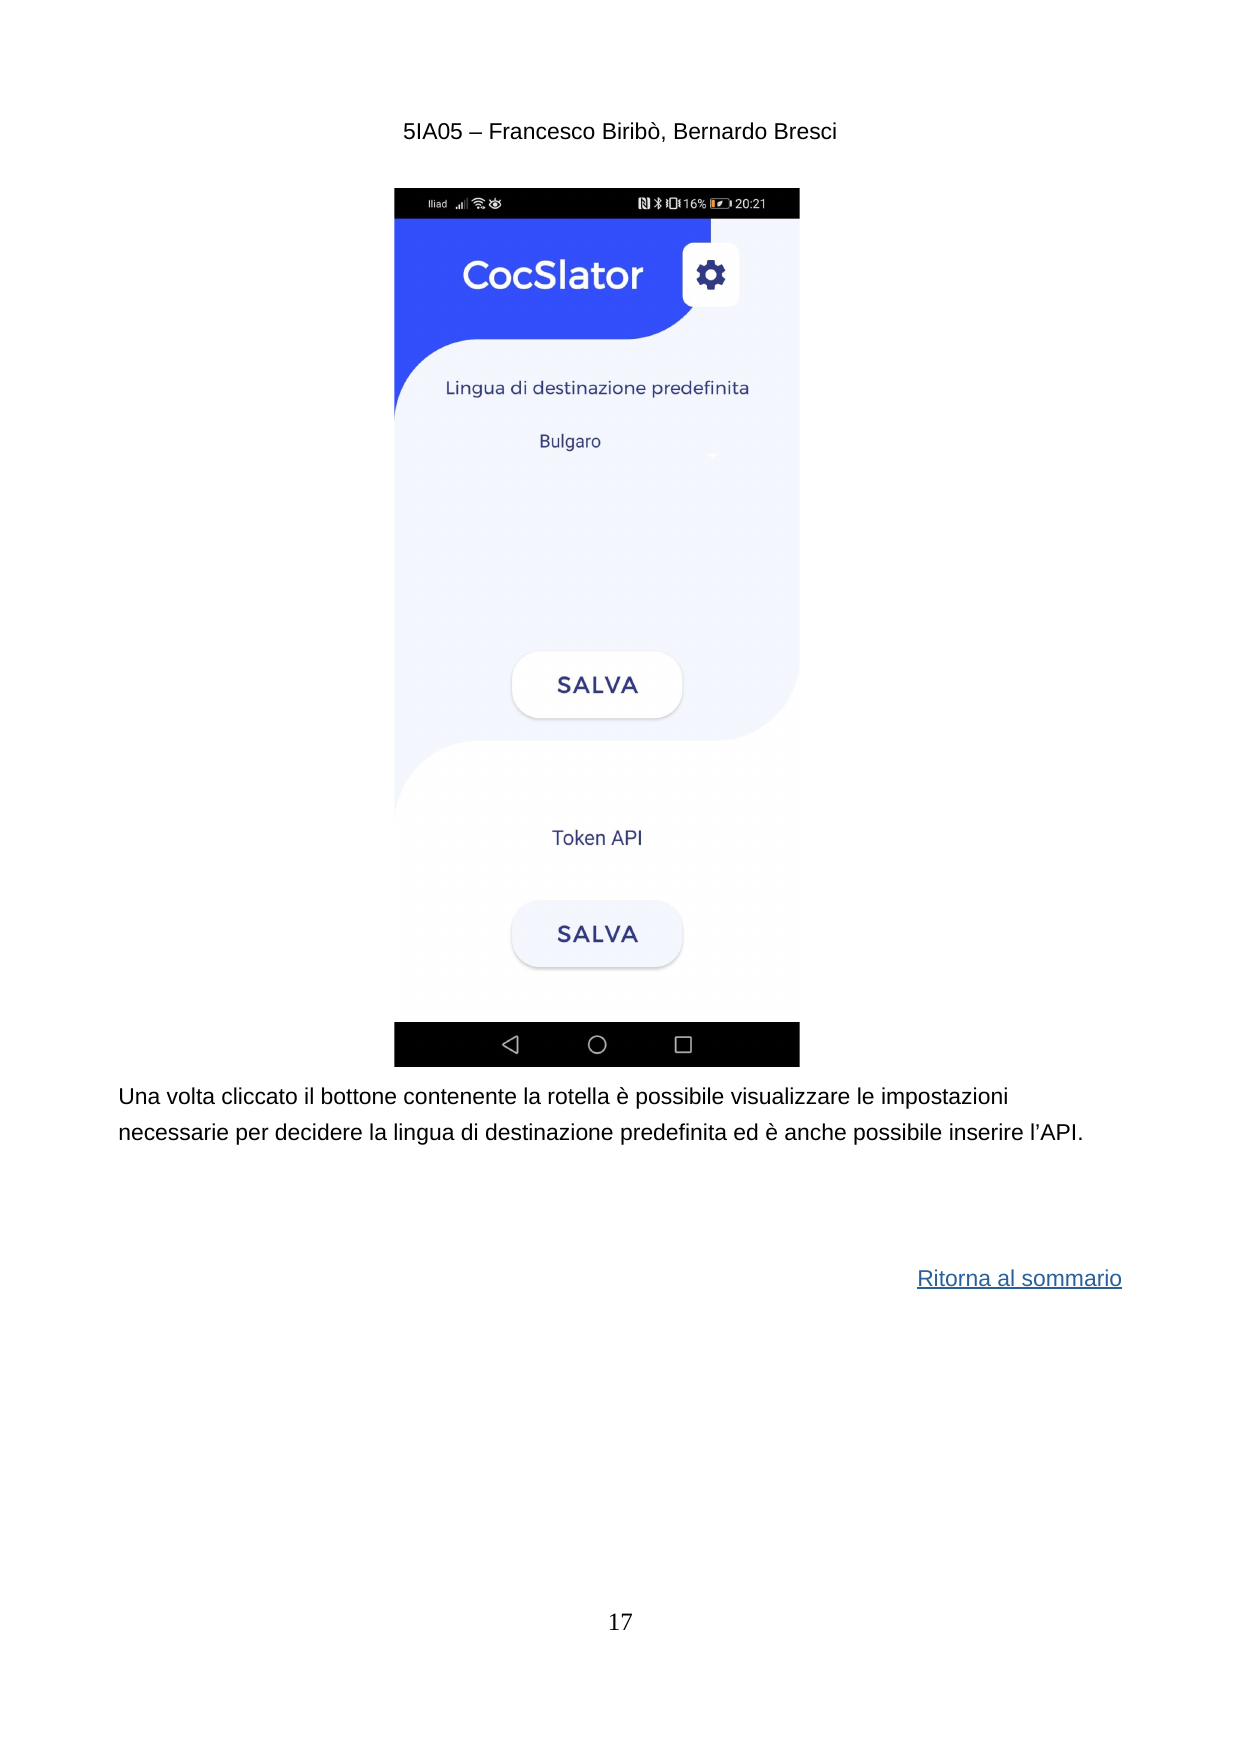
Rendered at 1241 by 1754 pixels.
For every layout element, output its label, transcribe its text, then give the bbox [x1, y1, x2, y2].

text Una volta cliccato il bottone contenente la rotella è possibile visualizzare le impostazioni necessarie per decidere la lingua di destinazione predefinita ed è anche possibile inserire l’API. [118, 1083, 1122, 1146]
text Ritorna al sommario [118, 1264, 1122, 1291]
picture [394, 188, 800, 1067]
